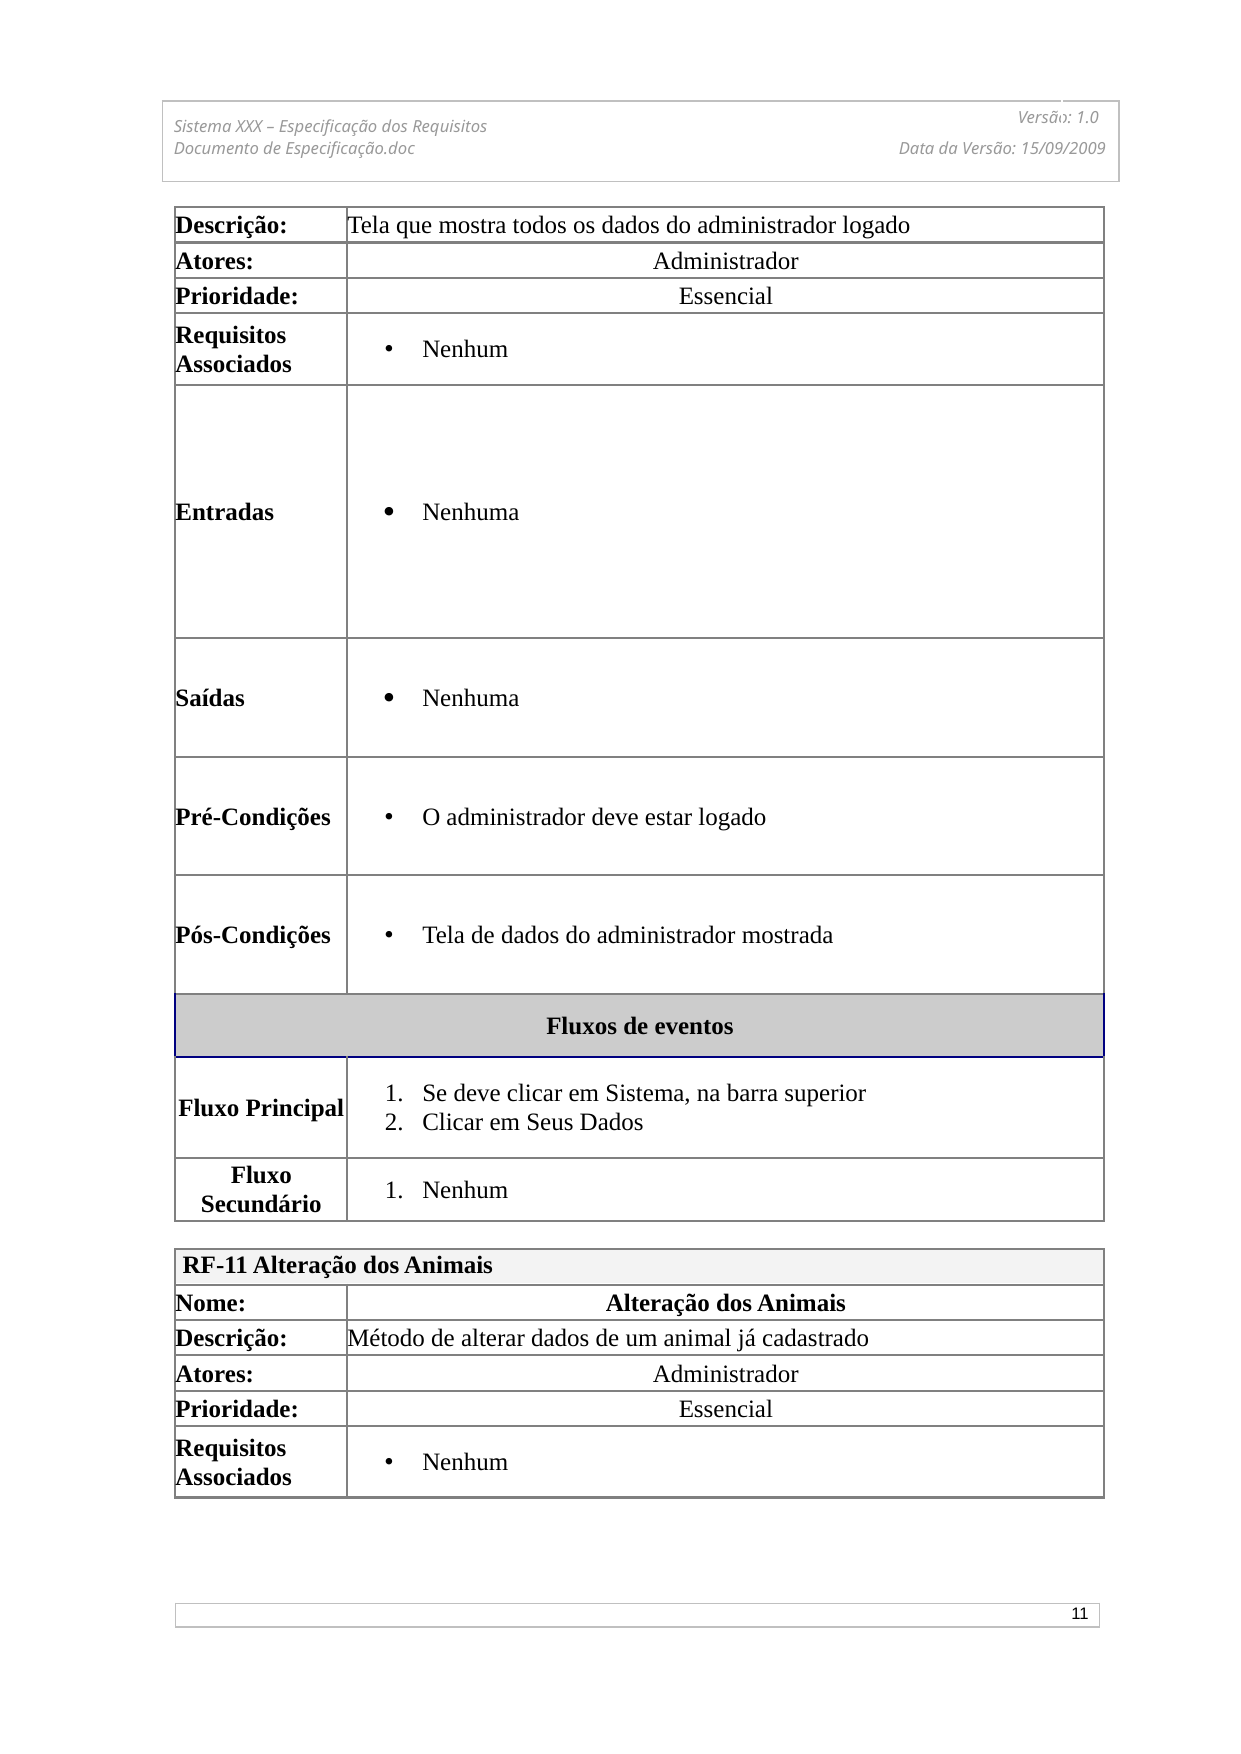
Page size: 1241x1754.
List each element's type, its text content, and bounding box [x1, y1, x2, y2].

table_cell Atores: [176, 1356, 346, 1390]
table_cell Requisitos Associados [176, 1427, 346, 1496]
table_cell Alteração dos Animais [348, 1286, 1103, 1319]
table_cell Essencial [348, 1392, 1103, 1425]
table_cell Pré-Condições [176, 758, 346, 874]
table_cell Requisitos Associados [176, 314, 346, 384]
table_cell Entradas [176, 386, 346, 637]
table_cell Nenhum [348, 314, 1103, 384]
table_cell Fluxos de eventos [176, 995, 1103, 1011]
table_cell Fluxo Principal [176, 1058, 346, 1157]
table_cell O administrador deve estar logado [348, 758, 1103, 874]
table_cell Fluxos de eventos [176, 1040, 1103, 1056]
table_cell Saídas [176, 639, 346, 756]
table_cell Essencial [348, 279, 1103, 312]
table_cell Pós-Condições [176, 876, 346, 993]
table_cell Tela que mostra todos os dados do administrador logado [348, 208, 1103, 241]
table_cell Nenhum [348, 1427, 1103, 1496]
table_cell Descrição: [176, 1321, 346, 1354]
table_cell Administrador [348, 1356, 1103, 1390]
table_cell Nenhum [348, 1159, 1103, 1219]
table_cell Prioridade: [176, 1392, 346, 1425]
table_cell Prioridade: [176, 279, 346, 312]
table_cell Nome: [176, 1286, 346, 1319]
table_cell Administrador [348, 244, 1103, 277]
table_cell Nenhuma [348, 639, 1103, 756]
table_cell Se deve clicar em Sistema, na barra superior Clicar em Seus Dados [348, 1058, 1103, 1157]
table_cell Atores: [176, 244, 346, 277]
table_cell Tela de dados do administrador mostrada [348, 876, 1103, 993]
table_cell Fluxo Secundário [176, 1159, 346, 1219]
table_header RF-11 Alteração dos Animais [176, 1250, 1103, 1283]
table_cell Nenhuma [348, 386, 1103, 637]
table_cell Descrição: [176, 208, 346, 241]
table_cell Método de alterar dados de um animal já cadastrado [348, 1321, 1103, 1354]
